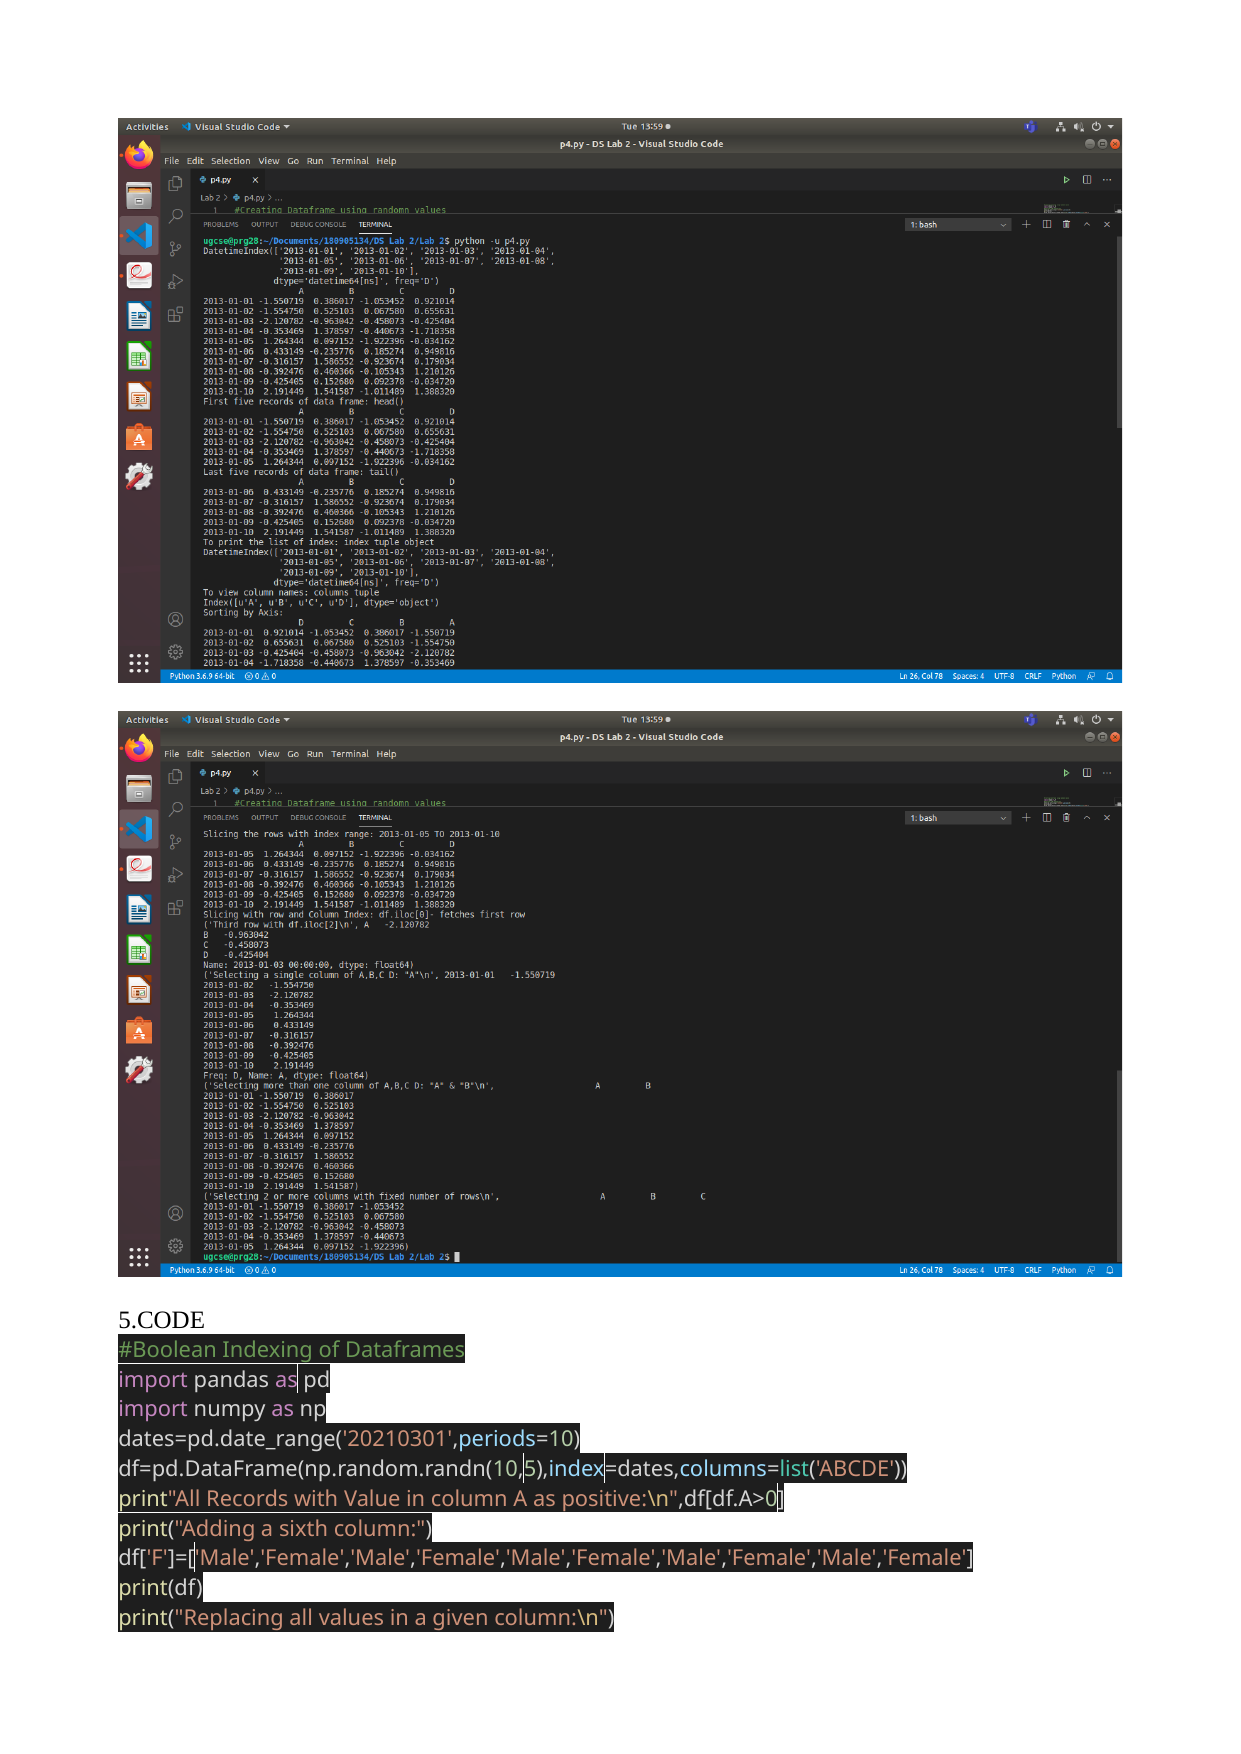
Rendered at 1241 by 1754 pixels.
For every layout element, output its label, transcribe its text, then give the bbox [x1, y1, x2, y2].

text dates=pd.date_range('20210301',periods=10) [118, 1423, 1122, 1453]
text print(df) [118, 1572, 1122, 1602]
picture [118, 711, 1123, 1277]
text print"All Records with Value in column A as positive:\n",df[df.A>0] [118, 1483, 1122, 1512]
text import numpy as np [118, 1393, 1122, 1423]
text print("Replacing all values in a given column:\n") [118, 1602, 1122, 1632]
text df=pd.DataFrame(np.random.randn(10,5),index=dates,columns=list('ABCDE')) [118, 1453, 1122, 1483]
text #Boolean Indexing of Dataframes [118, 1334, 1122, 1363]
picture [118, 118, 1123, 683]
text print("Adding a sixth column:") [118, 1512, 1122, 1542]
text 5.CODE [118, 1305, 1122, 1334]
text df['F']=['Male','Female','Male','Female','Male','Female','Male','Female','Male','Female'] [118, 1542, 1122, 1572]
text import pandas as pd [118, 1363, 1122, 1393]
